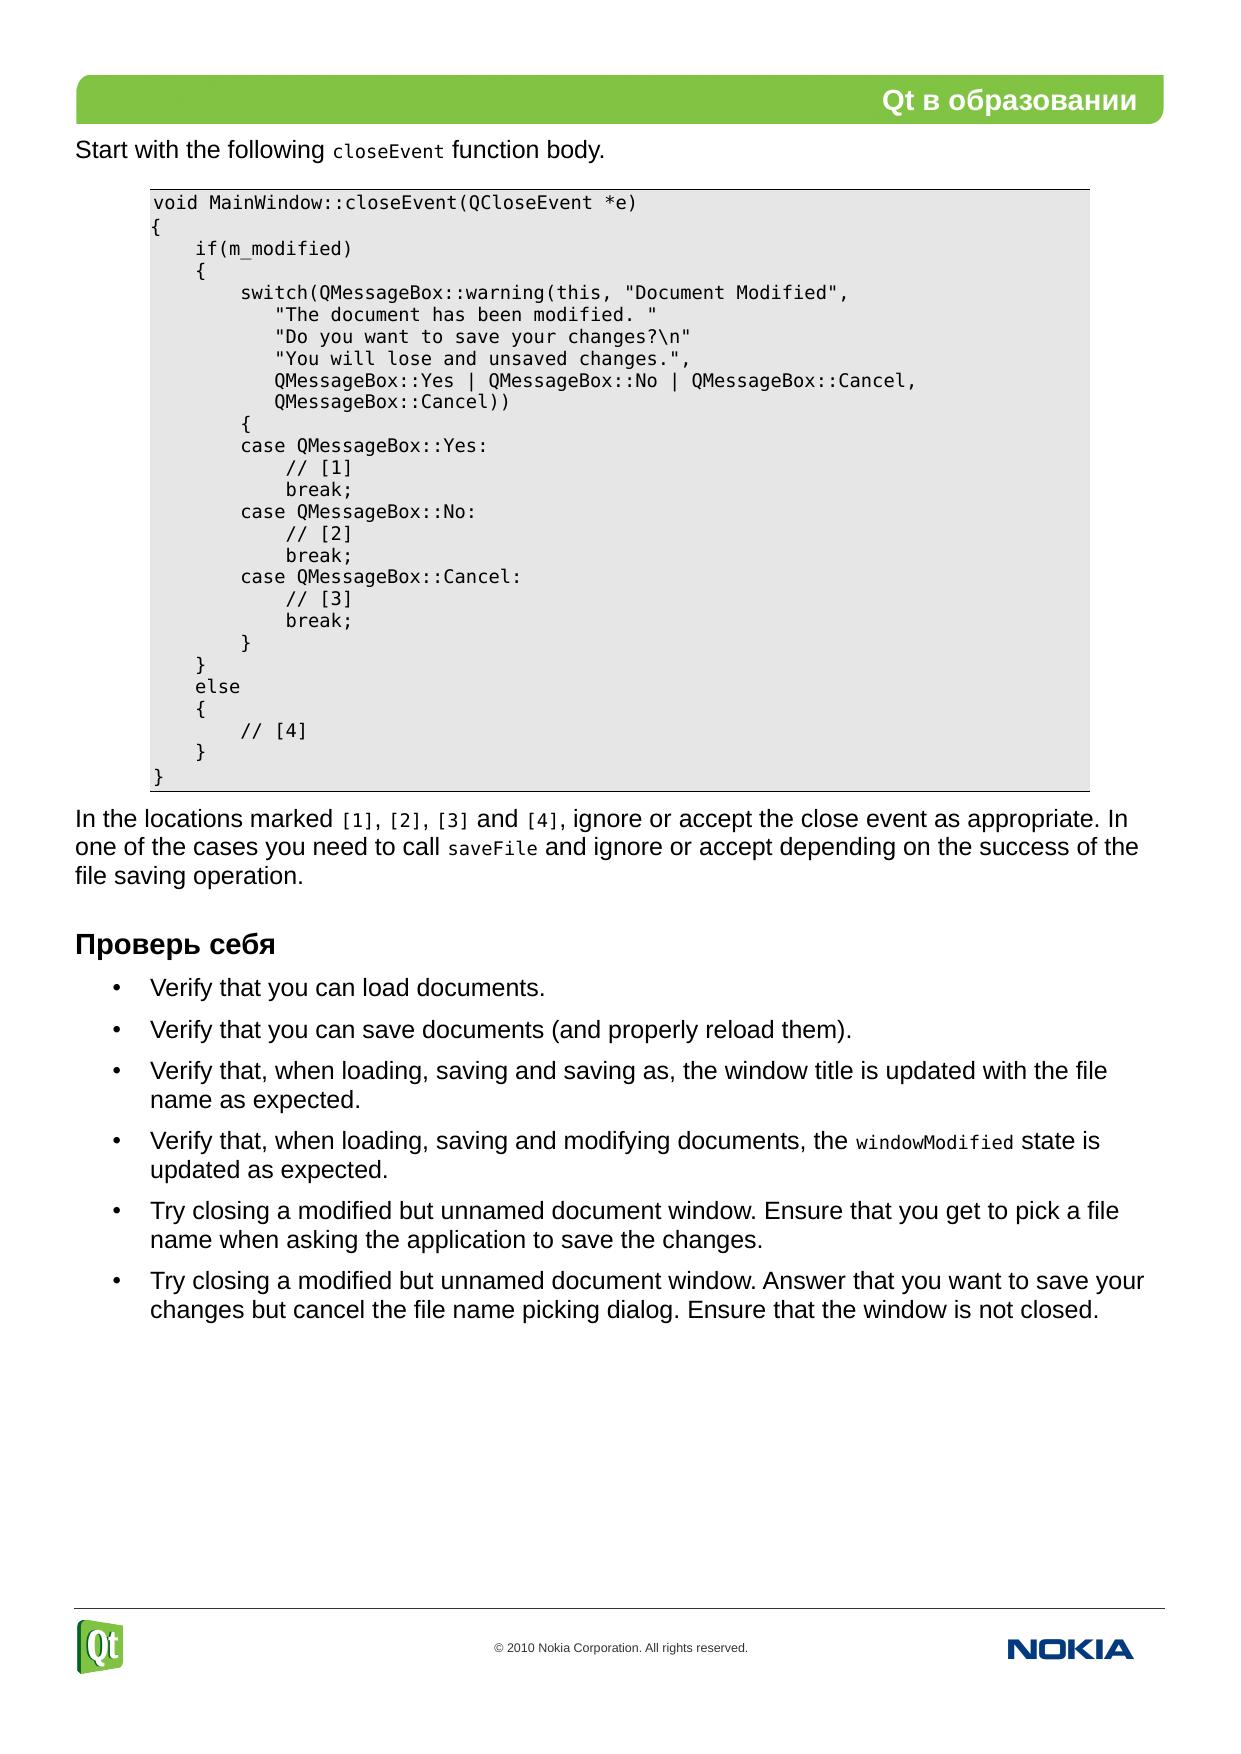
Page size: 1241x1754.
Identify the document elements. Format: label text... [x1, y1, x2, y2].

list Verify that, when loading, saving and modifying documents, the windowModified state is updated as expected. [112, 1126, 1165, 1184]
text "The document has been modified. " [150, 304, 1090, 326]
text else [150, 676, 1090, 698]
picture [73, 1615, 127, 1679]
text } [150, 763, 1090, 791]
text case QMessageBox::No: [150, 501, 1090, 523]
text "Do you want to save your changes?\n" [150, 326, 1090, 348]
text Start with the following closeEvent function body. [75, 135, 1165, 164]
text case QMessageBox::Cancel: [150, 566, 1090, 588]
text { [150, 216, 1090, 238]
subtitle Проверь себя [75, 927, 1165, 961]
text } [150, 654, 1090, 676]
text In the locations marked [1], [2], [3] and [4], ignore or accept the close event as appropriate. In one of the cases you need to call saveFile and ignore or accept depending on the success of the file saving operation. [75, 803, 1165, 890]
list Verify that you can load documents. [112, 973, 1165, 1002]
text // [2] [150, 523, 1090, 544]
text { [150, 698, 1090, 719]
text break; [150, 479, 1090, 501]
text if(m_modified) [150, 238, 1090, 260]
picture [76, 75, 1164, 124]
picture [978, 1610, 1164, 1688]
text } [150, 741, 1090, 763]
text void MainWindow::closeEvent(QCloseEvent *e) [150, 190, 1090, 216]
list Verify that, when loading, saving and saving as, the window title is updated with the file name as expected. [112, 1056, 1165, 1114]
text break; [150, 544, 1090, 566]
text { [150, 413, 1090, 435]
text } [150, 632, 1090, 654]
text // [3] [150, 588, 1090, 610]
text QMessageBox::Yes | QMessageBox::No | QMessageBox::Cancel, [150, 369, 1090, 391]
list Try closing a modified but unnamed document window. Answer that you want to save your changes but cancel the file name picking dialog. Ensure that the window is not closed. [112, 1266, 1165, 1324]
text // [1] [150, 457, 1090, 479]
text // [4] [150, 719, 1090, 741]
text "You will lose and unsaved changes.", [150, 348, 1090, 369]
list Try closing a modified but unnamed document window. Ensure that you get to pick a file name when asking the application to save the changes. [112, 1196, 1165, 1254]
text QMessageBox::Cancel)) [150, 391, 1090, 413]
text break; [150, 610, 1090, 632]
list Verify that you can save documents (and properly reload them). [112, 1015, 1165, 1043]
text case QMessageBox::Yes: [150, 435, 1090, 457]
text { [150, 260, 1090, 282]
text switch(QMessageBox::warning(this, "Document Modified", [150, 282, 1090, 304]
